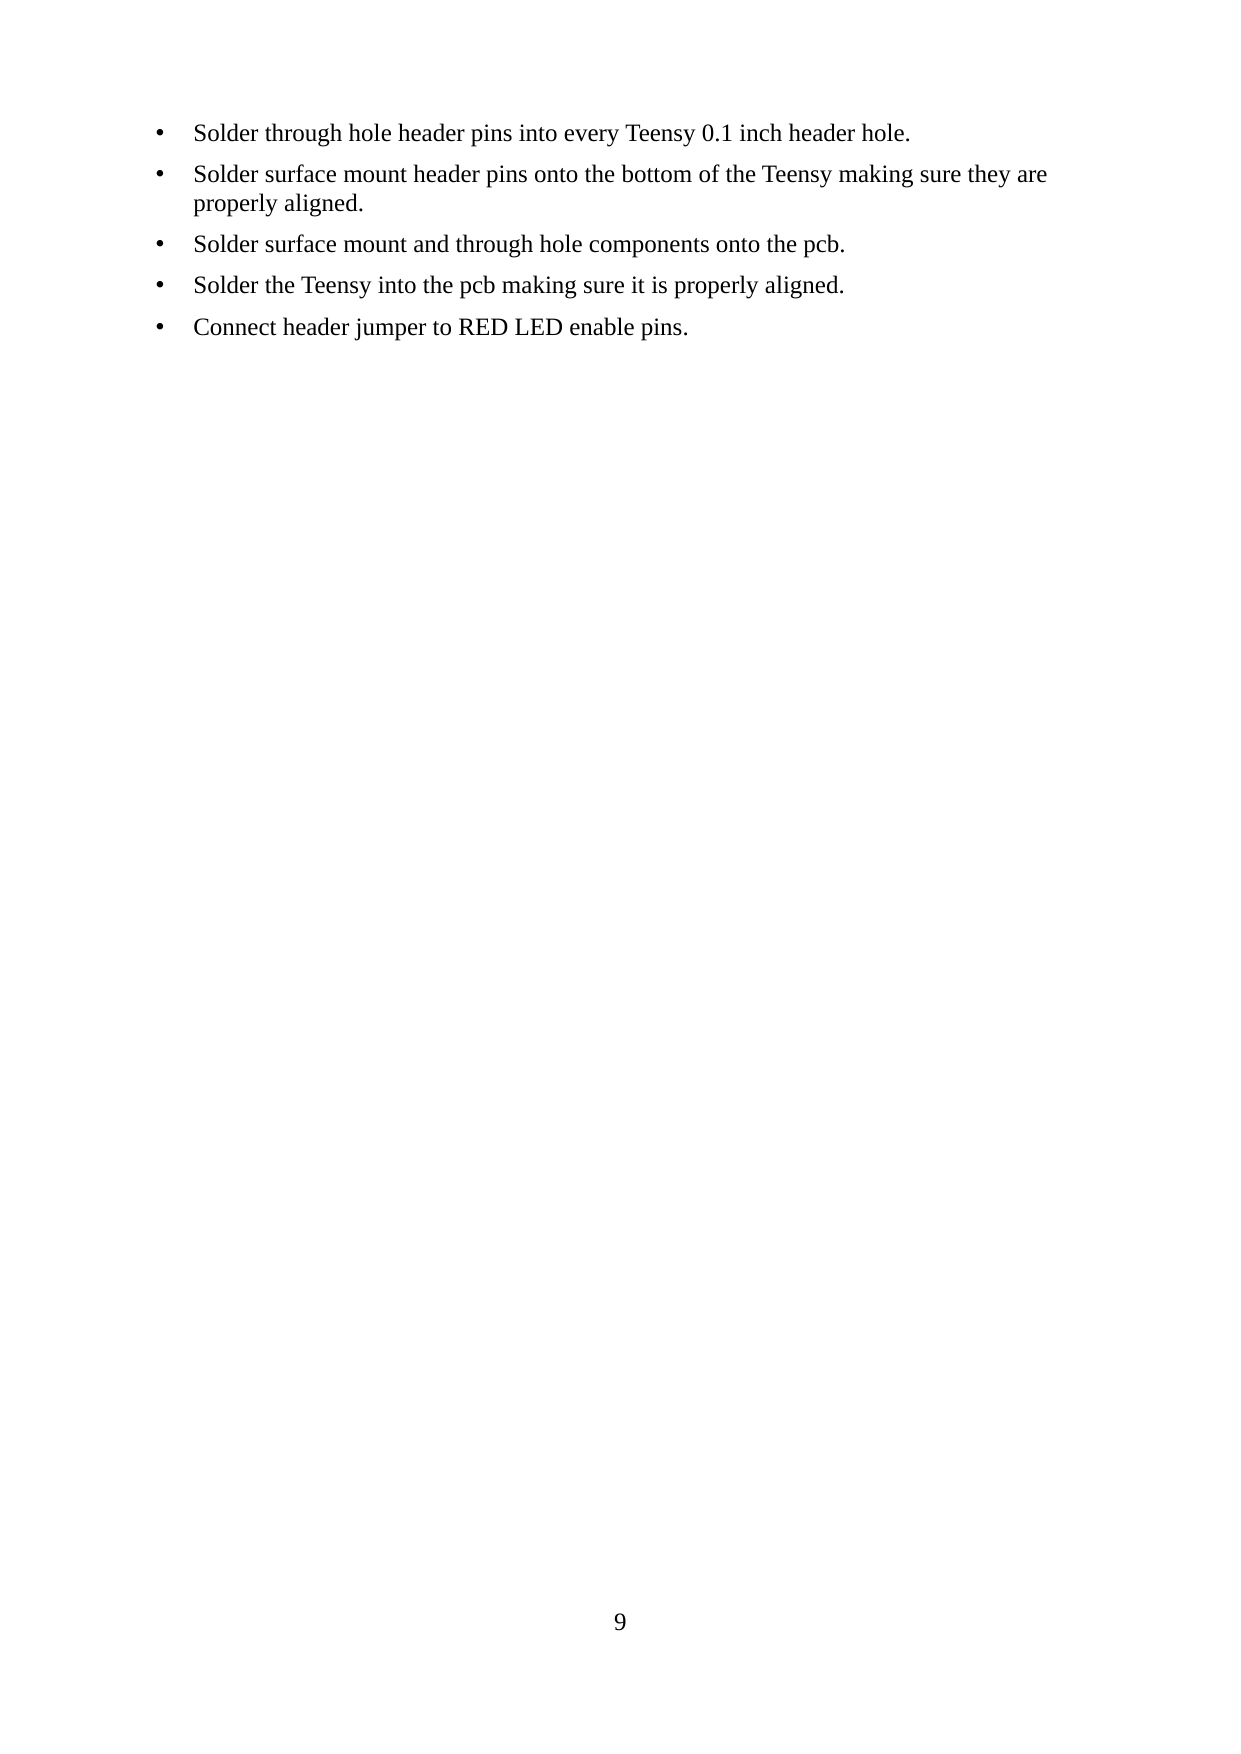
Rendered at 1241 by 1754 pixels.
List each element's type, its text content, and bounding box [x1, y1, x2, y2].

list Solder surface mount and through hole components onto the pcb. [156, 229, 1122, 258]
list Solder through hole header pins into every Teensy 0.1 inch header hole. [156, 118, 1122, 147]
list Solder surface mount header pins onto the bottom of the Teensy making sure they are properly aligned. [156, 159, 1122, 217]
list Connect header jumper to RED LED enable pins. [156, 312, 1122, 341]
list Solder the Teensy into the pcb making sure it is properly aligned. [156, 271, 1122, 299]
